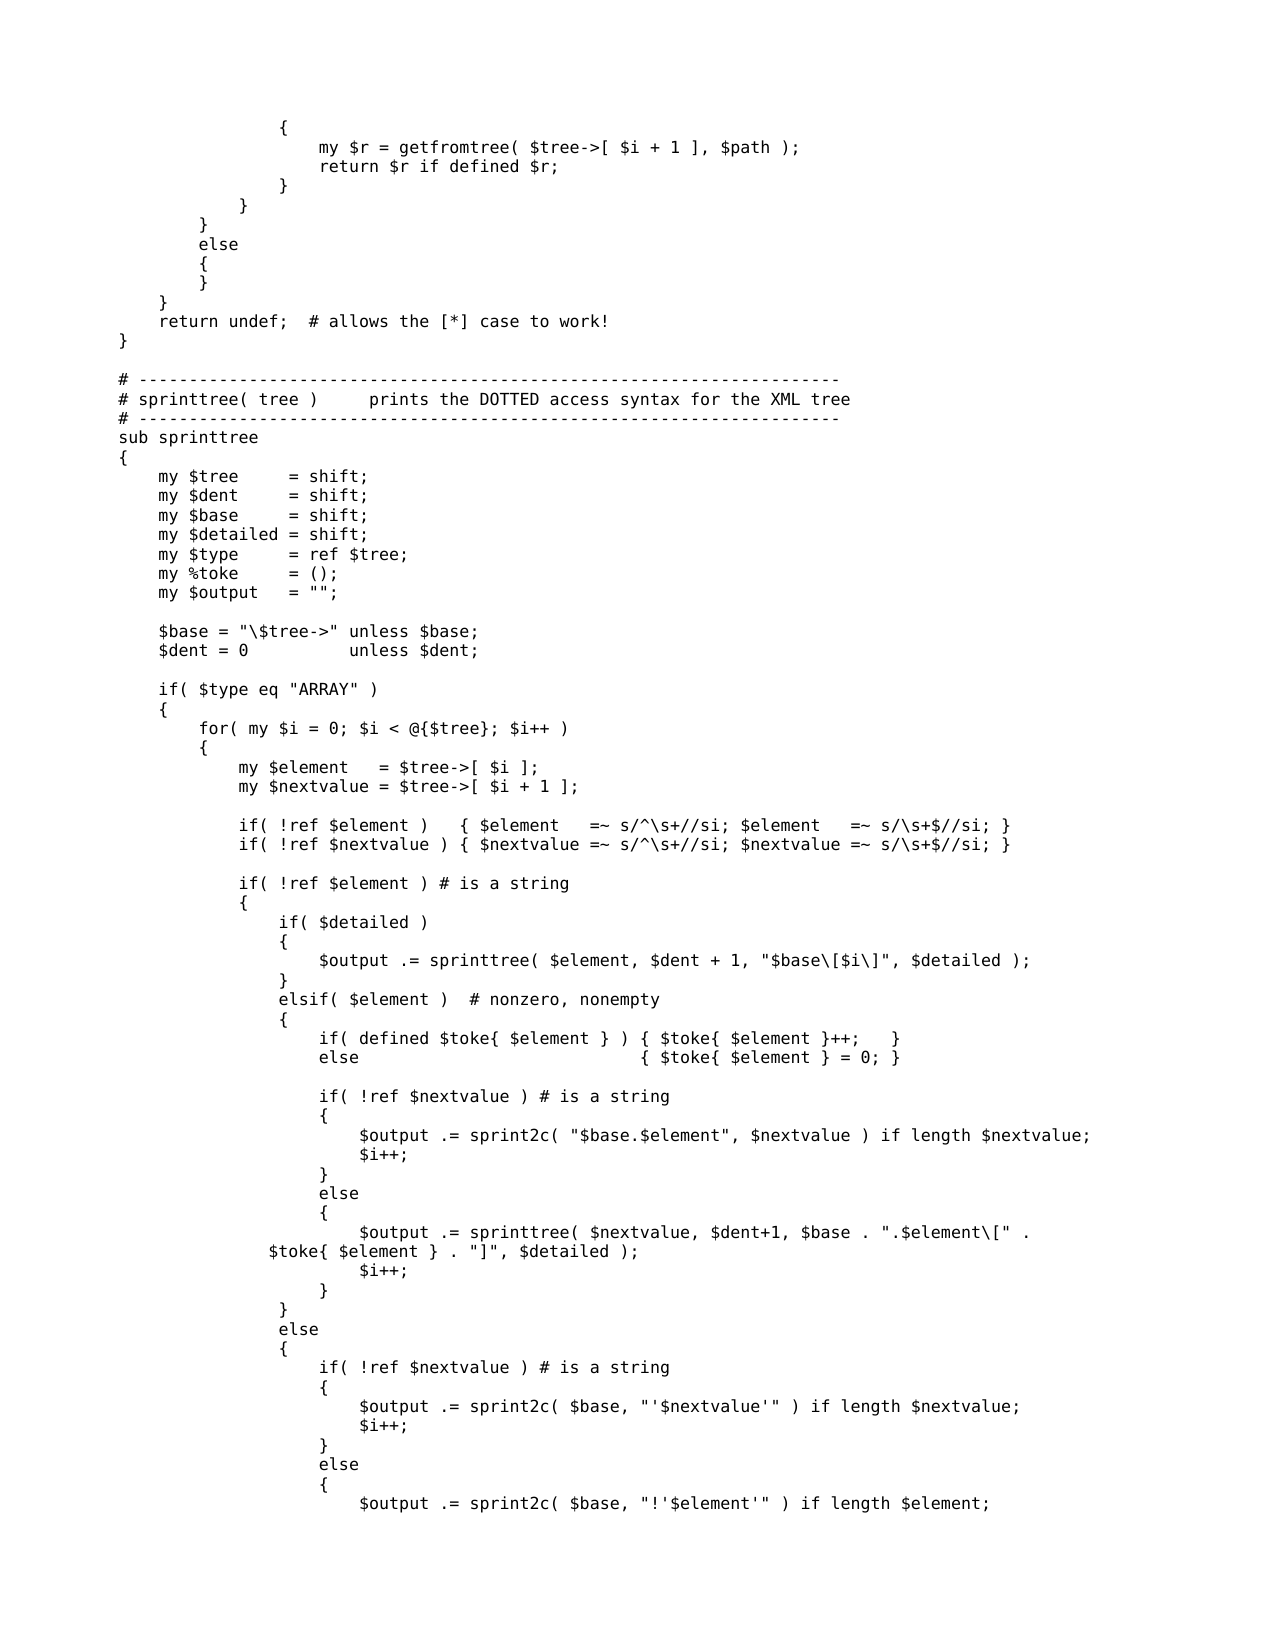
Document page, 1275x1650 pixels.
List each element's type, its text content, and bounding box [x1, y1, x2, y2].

text my $base = shift; [118, 506, 1157, 525]
text } [118, 1436, 1157, 1455]
text { [118, 1339, 1157, 1358]
text } [118, 331, 1157, 351]
text } [118, 273, 1157, 292]
text my %toke = (); [118, 564, 1157, 583]
text } [118, 196, 1157, 215]
text else { $toke{ $element } = 0; } [118, 1048, 1157, 1067]
text } [118, 1300, 1157, 1319]
text # sprinttree( tree ) prints the DOTTED access syntax for the XML tree [118, 389, 1157, 409]
text { [118, 118, 1157, 137]
text { [118, 1474, 1157, 1494]
text } [118, 292, 1157, 312]
text } [118, 215, 1157, 234]
text } [118, 971, 1157, 990]
text if( $type eq "ARRAY" ) [118, 680, 1157, 699]
text else [118, 1455, 1157, 1474]
text { [118, 254, 1157, 273]
text for( my $i = 0; $i < @{$tree}; $i++ ) [118, 719, 1157, 738]
text $dent = 0 unless $dent; [118, 641, 1157, 661]
text { [118, 932, 1157, 951]
text $output .= sprinttree( $nextvalue, $dent+1, $base . ".$element\[" . $toke{ $element } . "]", $detailed ); [118, 1222, 1157, 1261]
text if( !ref $element ) # is a string [118, 874, 1157, 893]
text # ---------------------------------------------------------------------- [118, 409, 1157, 428]
text return $r if defined $r; [118, 157, 1157, 176]
text { [118, 1106, 1157, 1126]
text my $nextvalue = $tree->[ $i + 1 ]; [118, 777, 1157, 796]
text $i++; [118, 1145, 1157, 1164]
text $output .= sprinttree( $element, $dent + 1, "$base\[$i\]", $detailed ); [118, 951, 1157, 971]
text { [118, 1009, 1157, 1029]
text my $detailed = shift; [118, 525, 1157, 544]
text else [118, 1319, 1157, 1339]
text } [118, 1164, 1157, 1184]
text # ---------------------------------------------------------------------- [118, 370, 1157, 389]
text { [118, 699, 1157, 719]
text else [118, 234, 1157, 254]
text my $element = $tree->[ $i ]; [118, 757, 1157, 777]
text $output .= sprint2c( $base, "'$nextvalue'" ) if length $nextvalue; [118, 1397, 1157, 1416]
text sub sprinttree [118, 428, 1157, 447]
text { [118, 447, 1157, 467]
text } [118, 176, 1157, 196]
text $i++; [118, 1416, 1157, 1436]
text { [118, 893, 1157, 912]
text my $dent = shift; [118, 486, 1157, 506]
text my $type = ref $tree; [118, 544, 1157, 564]
text if( !ref $nextvalue ) { $nextvalue =~ s/^\s+//si; $nextvalue =~ s/\s+$//si; } [118, 835, 1157, 854]
text { [118, 1203, 1157, 1222]
text if( !ref $nextvalue ) # is a string [118, 1358, 1157, 1377]
text $output .= sprint2c( $base, "!'$element'" ) if length $element; [118, 1494, 1157, 1513]
text my $output = ""; [118, 583, 1157, 602]
text my $tree = shift; [118, 467, 1157, 486]
text if( !ref $element ) { $element =~ s/^\s+//si; $element =~ s/\s+$//si; } [118, 816, 1157, 835]
text $base = "\$tree->" unless $base; [118, 622, 1157, 641]
text return undef; # allows the [*] case to work! [118, 312, 1157, 331]
text elsif( $element ) # nonzero, nonempty [118, 990, 1157, 1009]
text { [118, 1377, 1157, 1397]
text if( $detailed ) [118, 912, 1157, 932]
text if( defined $toke{ $element } ) { $toke{ $element }++; } [118, 1029, 1157, 1048]
text $output .= sprint2c( "$base.$element", $nextvalue ) if length $nextvalue; [118, 1126, 1157, 1145]
text $i++; [118, 1261, 1157, 1281]
text else [118, 1184, 1157, 1203]
text } [118, 1281, 1157, 1300]
text my $r = getfromtree( $tree->[ $i + 1 ], $path ); [118, 137, 1157, 157]
text if( !ref $nextvalue ) # is a string [118, 1087, 1157, 1106]
text { [118, 738, 1157, 757]
